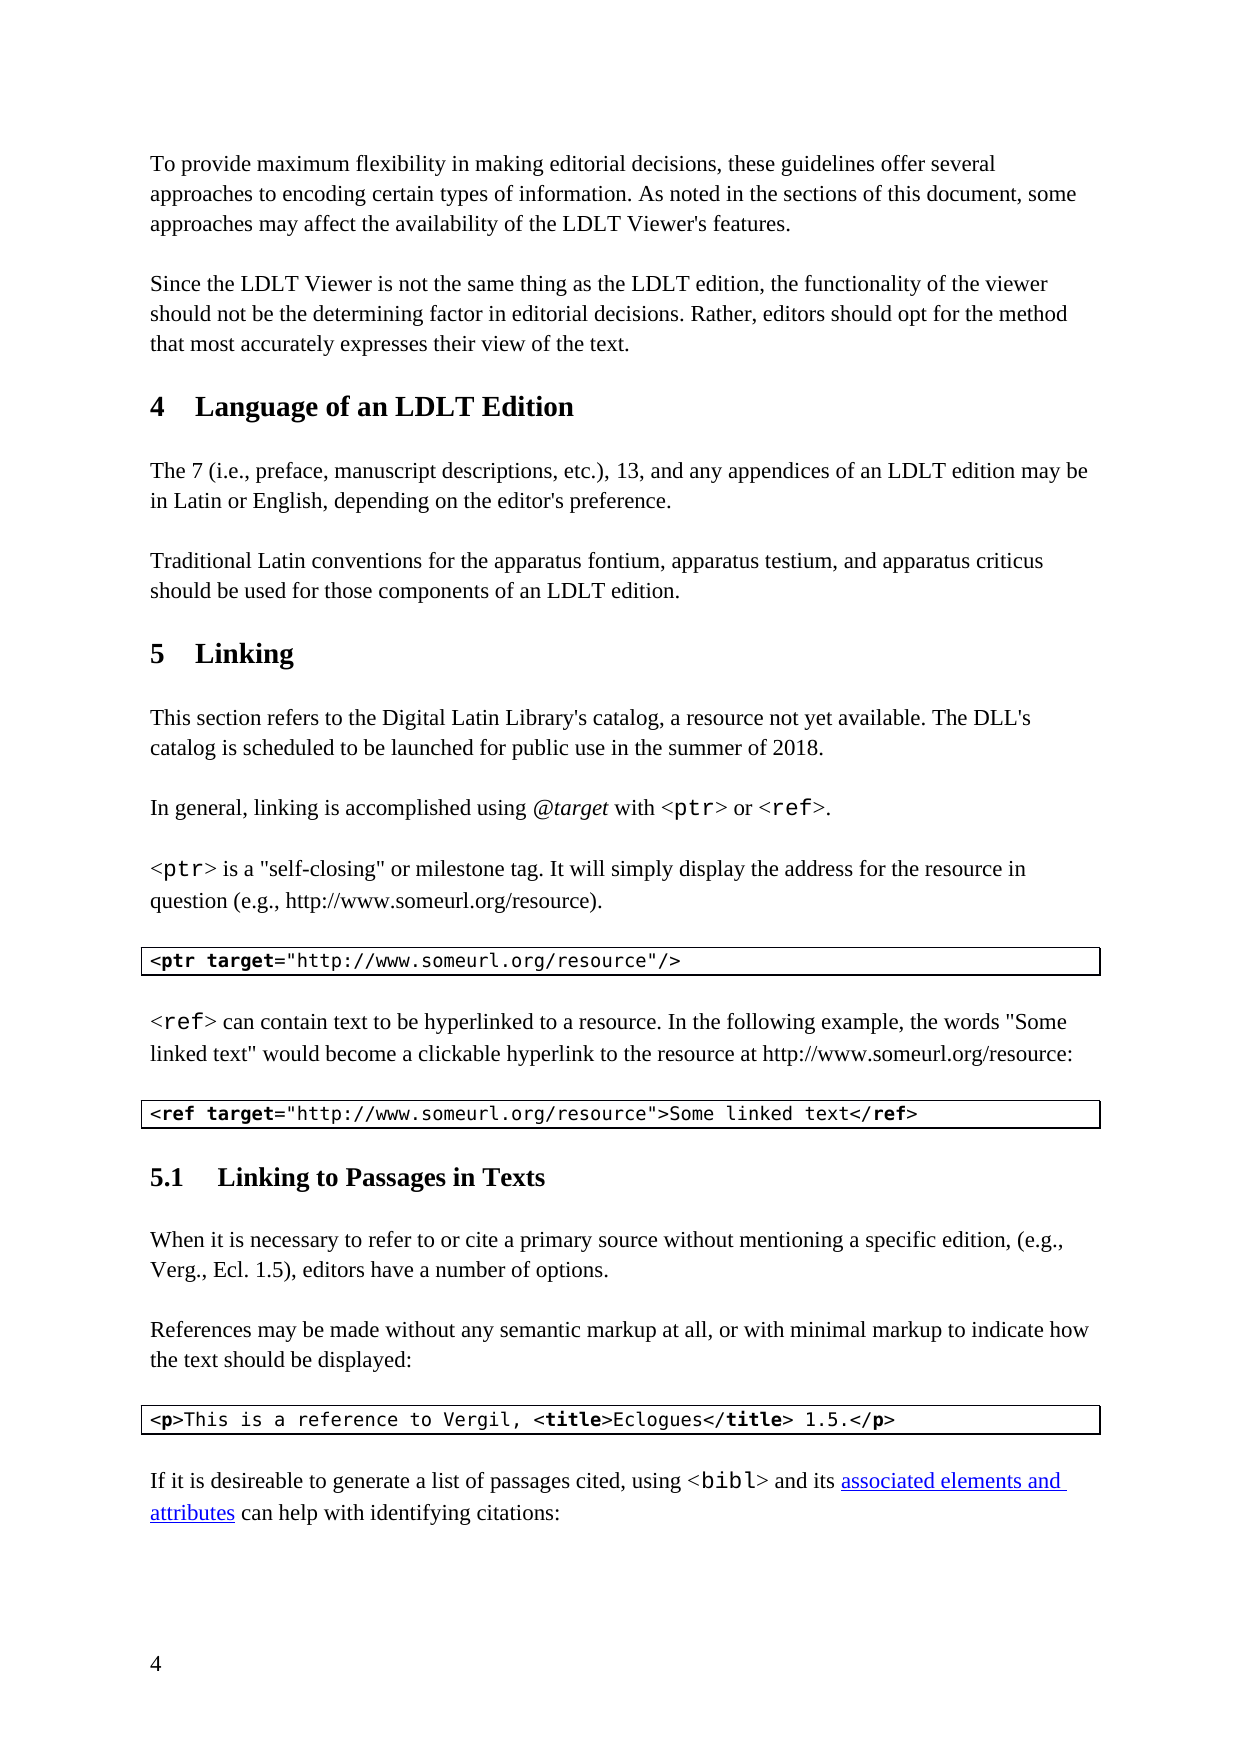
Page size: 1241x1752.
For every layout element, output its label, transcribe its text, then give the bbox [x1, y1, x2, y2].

text When it is necessary to refer to or cite a primary source without mentioning a specific edition, (e.g., Verg., Ecl. 1.5), editors have a number of options. [150, 1226, 1090, 1283]
text <ptr> is a "self-closing" or milestone tag. It will simply display the address for the resource in question (e.g., http://www.someurl.org/resource). [150, 855, 1090, 914]
text References may be made without any semantic markup at all, or with minimal markup to indicate how the text should be displayed: [150, 1316, 1090, 1372]
subtitle Linking [150, 636, 1090, 670]
text This section refers to the Digital Latin Library's catalog, a resource not yet available. The DLL's catalog is scheduled to be launched for public use in the summer of 2018. [150, 704, 1090, 761]
text To provide maximum flexibility in making editorial decisions, these guidelines offer several approaches to encoding certain types of information. As noted in the sections of this document, some approaches may affect the availability of the LDLT Viewer's features. [150, 150, 1090, 237]
subtitle Linking to Passages in Texts [150, 1161, 1090, 1192]
text <p>This is a reference to Vergil, <title>Eclogues</title> 1.5.</p> [142, 1406, 1099, 1433]
text Traditional Latin conventions for the apparatus fontium, apparatus testium, and apparatus criticus should be used for those components of an LDLT edition. [150, 547, 1090, 603]
text Since the LDLT Viewer is not the same thing as the LDLT edition, the functionality of the viewer should not be the determining factor in editorial decisions. Rather, editors should opt for the method that most accurately expresses their view of the text. [150, 270, 1090, 357]
text In general, linking is accomplished using @target with <ptr> or <ref>. [150, 794, 1090, 822]
subtitle Language of an LDLT Edition [150, 389, 1090, 423]
text <ref> can contain text to be hyperlinked to a resource. In the following example, the words "Some linked text" would become a clickable hyperlink to the resource at http://www.someurl.org/resource: [150, 1008, 1090, 1067]
text <ref target="http://www.someurl.org/resource">Some linked text</ref> [142, 1101, 1099, 1127]
text <ptr target="http://www.someurl.org/resource"/> [142, 948, 1099, 974]
text The 7 (i.e., preface, manuscript descriptions, etc.), 13, and any appendices of an LDLT edition may be in Latin or English, depending on the editor's preference. [150, 457, 1090, 514]
text If it is desireable to generate a list of passages cited, using <bibl> and its associated elements and attributes can help with identifying citations: [150, 1467, 1090, 1525]
